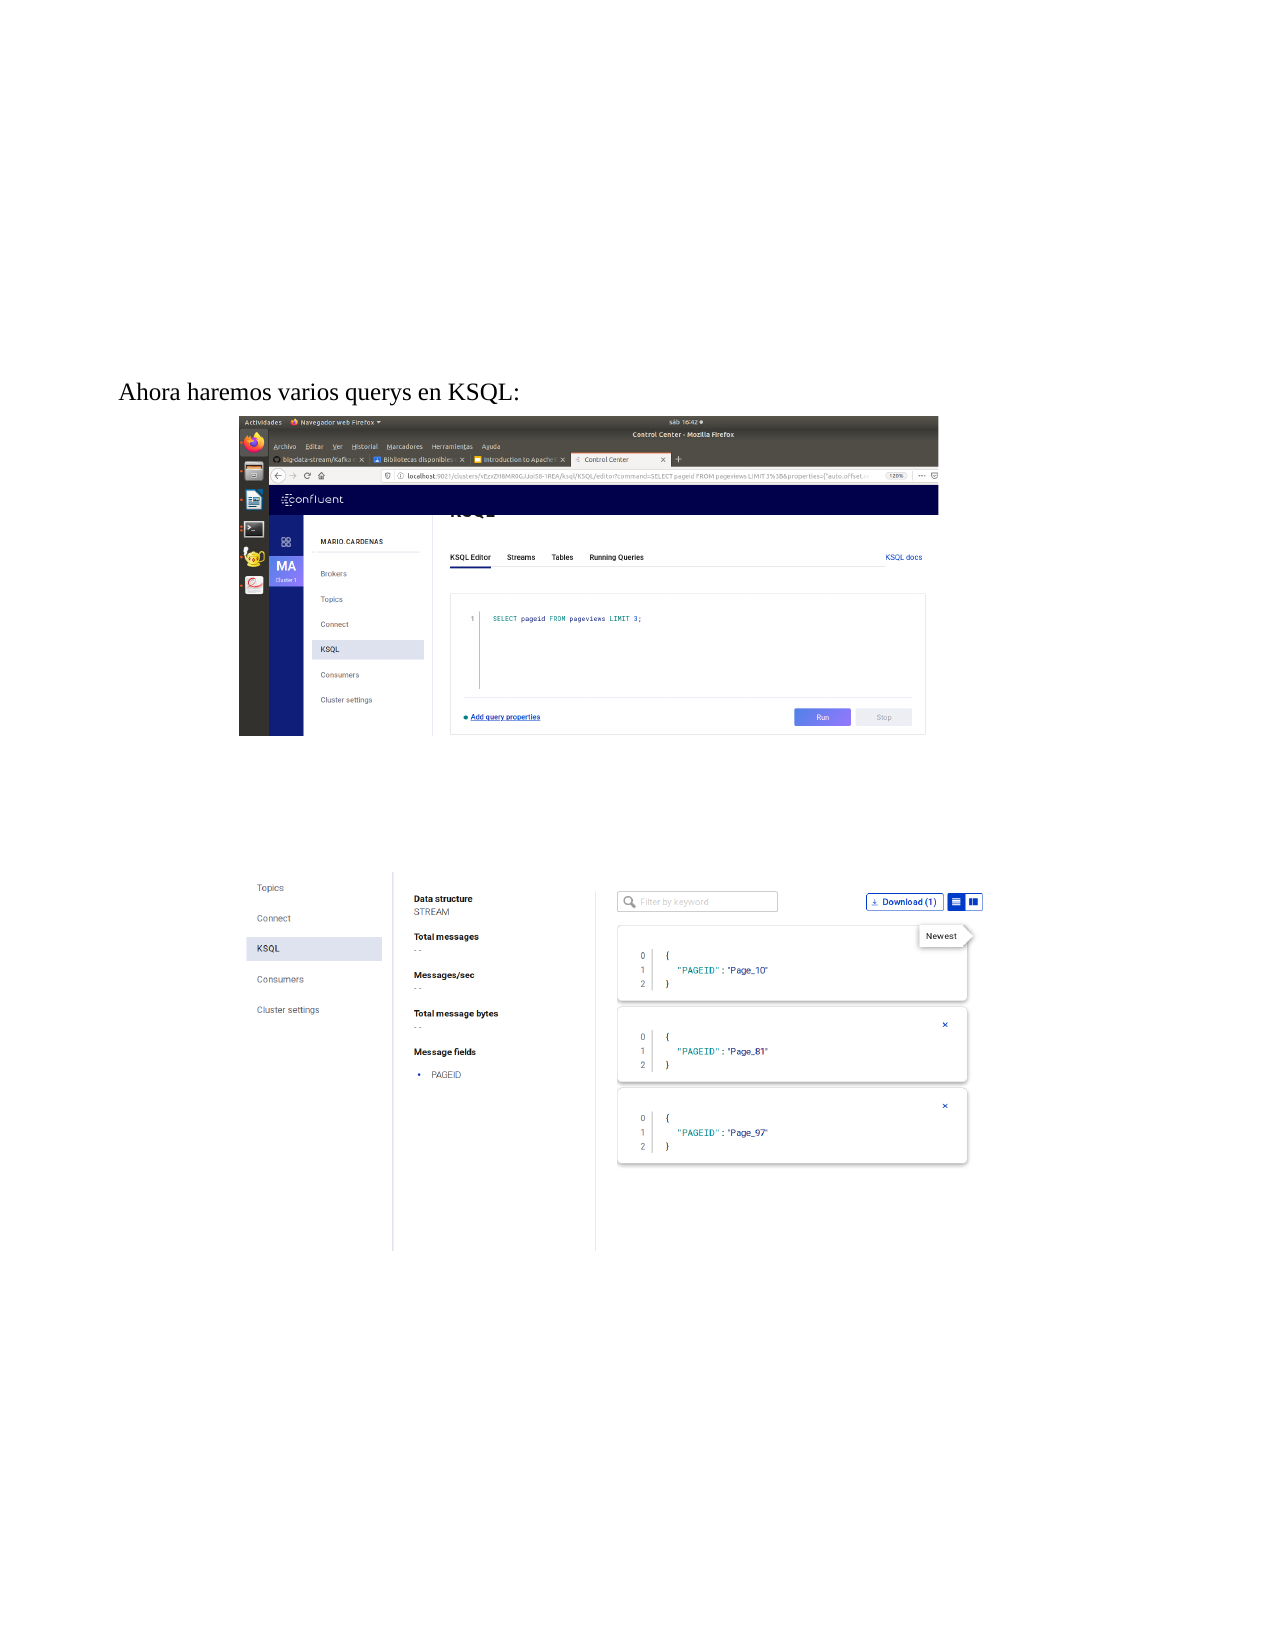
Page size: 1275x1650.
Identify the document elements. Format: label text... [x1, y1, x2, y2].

text Ahora haremos varios querys en KSQL: [118, 377, 1157, 406]
picture [239, 416, 939, 736]
picture [244, 872, 1010, 1251]
